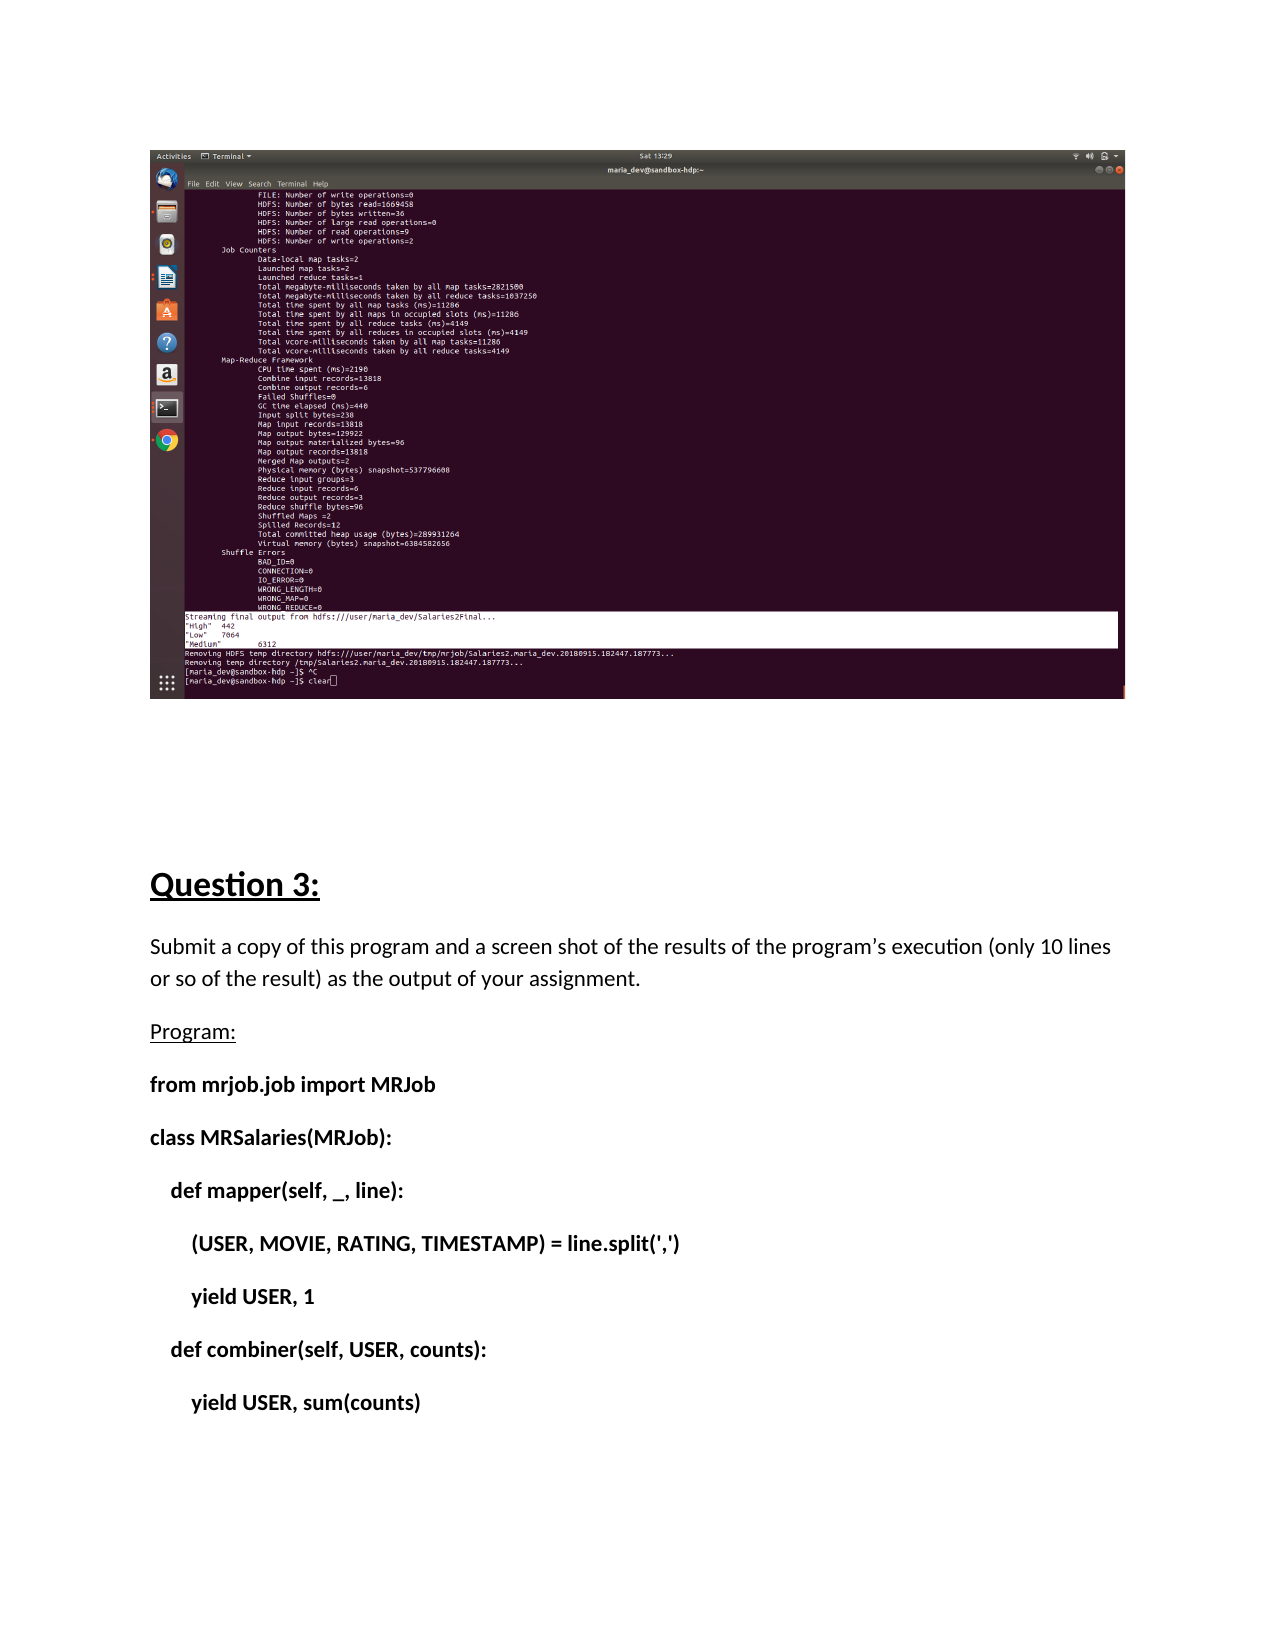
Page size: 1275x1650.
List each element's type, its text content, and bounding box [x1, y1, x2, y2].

text class MRSalaries(MRJob): [150, 1123, 1125, 1151]
text Submit a copy of this program and a screen shot of the results of the program’s execution (only 10 lines or so of the result) as the output of your assignment. [150, 932, 1125, 992]
text def mapper(self, _, line): [150, 1176, 1125, 1204]
text Question 3: [150, 862, 1125, 905]
picture [150, 150, 1125, 699]
text from mrjob.job import MRJob [150, 1070, 1125, 1098]
text def combiner(self, USER, counts): [150, 1336, 1125, 1363]
text Program: [150, 1017, 1125, 1045]
text yield USER, 1 [150, 1282, 1125, 1311]
text yield USER, sum(counts) [150, 1388, 1125, 1417]
text (USER, MOVIE, RATING, TIMESTAMP) = line.split(',') [150, 1229, 1125, 1257]
